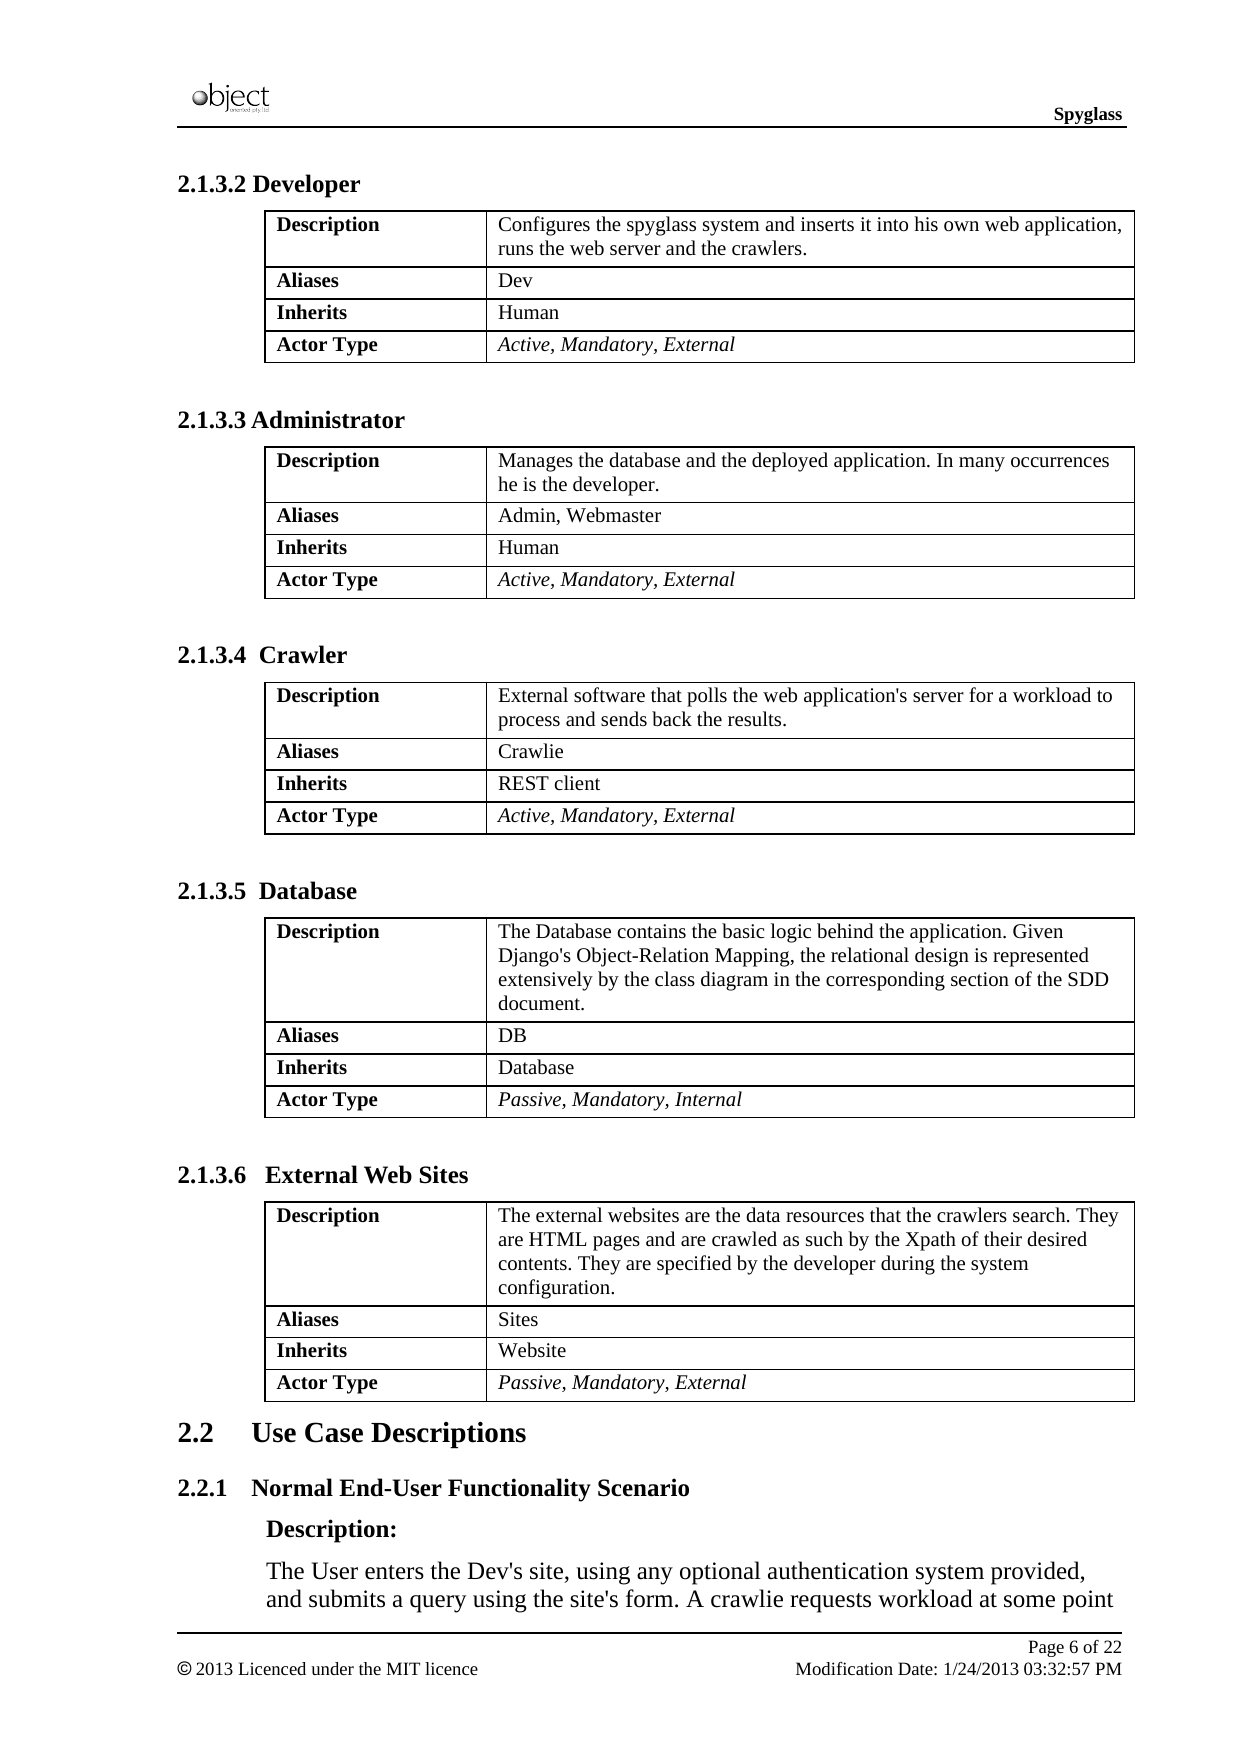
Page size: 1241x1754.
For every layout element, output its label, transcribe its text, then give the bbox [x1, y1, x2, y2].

table_cell Inherits [266, 1055, 486, 1085]
table_header Manages the database and the deployed application. In many occurrences he is the developer. [487, 448, 1134, 502]
table_cell Actor Type [266, 332, 486, 362]
table_cell Passive, Mandatory, Internal [487, 1087, 1134, 1117]
subtitle Use Case Descriptions [177, 1415, 1122, 1448]
table_cell Inherits [266, 535, 486, 566]
table_cell Crawlie [487, 739, 1134, 769]
table_cell DB [487, 1023, 1134, 1053]
table_cell REST client [487, 771, 1134, 801]
table_cell Dev [487, 268, 1134, 298]
table_cell Actor Type [266, 1370, 486, 1401]
table_cell Passive, Mandatory, External [487, 1370, 1134, 1401]
table_cell Active, Mandatory, External [487, 803, 1134, 833]
subtitle 2.1.3.3 Administrator [177, 405, 1122, 433]
table_cell Actor Type [266, 1087, 486, 1117]
subtitle 2.1.3.4 Crawler [177, 640, 1122, 669]
subtitle 2.1.3.5 Database [177, 876, 1122, 905]
table_header The Database contains the basic logic behind the application. Given Django's Object-Relation Mapping, the relational design is represented extensively by the class diagram in the corresponding section of the SDD document. [487, 919, 1134, 1021]
table_cell Active, Mandatory, External [487, 567, 1134, 597]
table_cell Sites [487, 1307, 1134, 1337]
table_header Description [266, 919, 486, 1021]
table_header Description [266, 1203, 486, 1305]
table_cell Active, Mandatory, External [487, 332, 1134, 362]
table_cell Inherits [266, 771, 486, 801]
table_cell Website [487, 1338, 1134, 1369]
text Description: [266, 1514, 1122, 1543]
table_cell Aliases [266, 1307, 486, 1337]
table_header External software that polls the web application's server for a workload to process and sends back the results. [487, 683, 1134, 737]
table_cell Actor Type [266, 567, 486, 597]
table_cell Inherits [266, 1338, 486, 1369]
table_cell Human [487, 535, 1134, 566]
table_cell Aliases [266, 1023, 486, 1053]
table_cell Inherits [266, 300, 486, 330]
table_cell Human [487, 300, 1134, 330]
table_cell Actor Type [266, 803, 486, 833]
table_cell Aliases [266, 739, 486, 769]
table_cell Admin, Webmaster [487, 503, 1134, 534]
table_cell Database [487, 1055, 1134, 1085]
table_cell Aliases [266, 503, 486, 534]
table_cell Aliases [266, 268, 486, 298]
table_header The external websites are the data resources that the crawlers search. They are HTML pages and are crawled as such by the Xpath of their desired contents. They are specified by the developer during the system configuration. [487, 1203, 1134, 1305]
table_header Description [266, 212, 486, 266]
subtitle Normal End-User Functionality Scenario [177, 1473, 1122, 1502]
table_header Description [266, 683, 486, 737]
subtitle 2.1.3.2 Developer [177, 169, 1122, 198]
table_header Configures the spyglass system and inserts it into his own web application, runs the web server and the crawlers. [487, 212, 1134, 266]
subtitle 2.1.3.6 External Web Sites [177, 1160, 1122, 1188]
table_header Description [266, 448, 486, 502]
text The User enters the Dev's site, using any optional authentication system provided, and submits a query using the site's form. A crawlie requests workload at some point [266, 1556, 1122, 1613]
